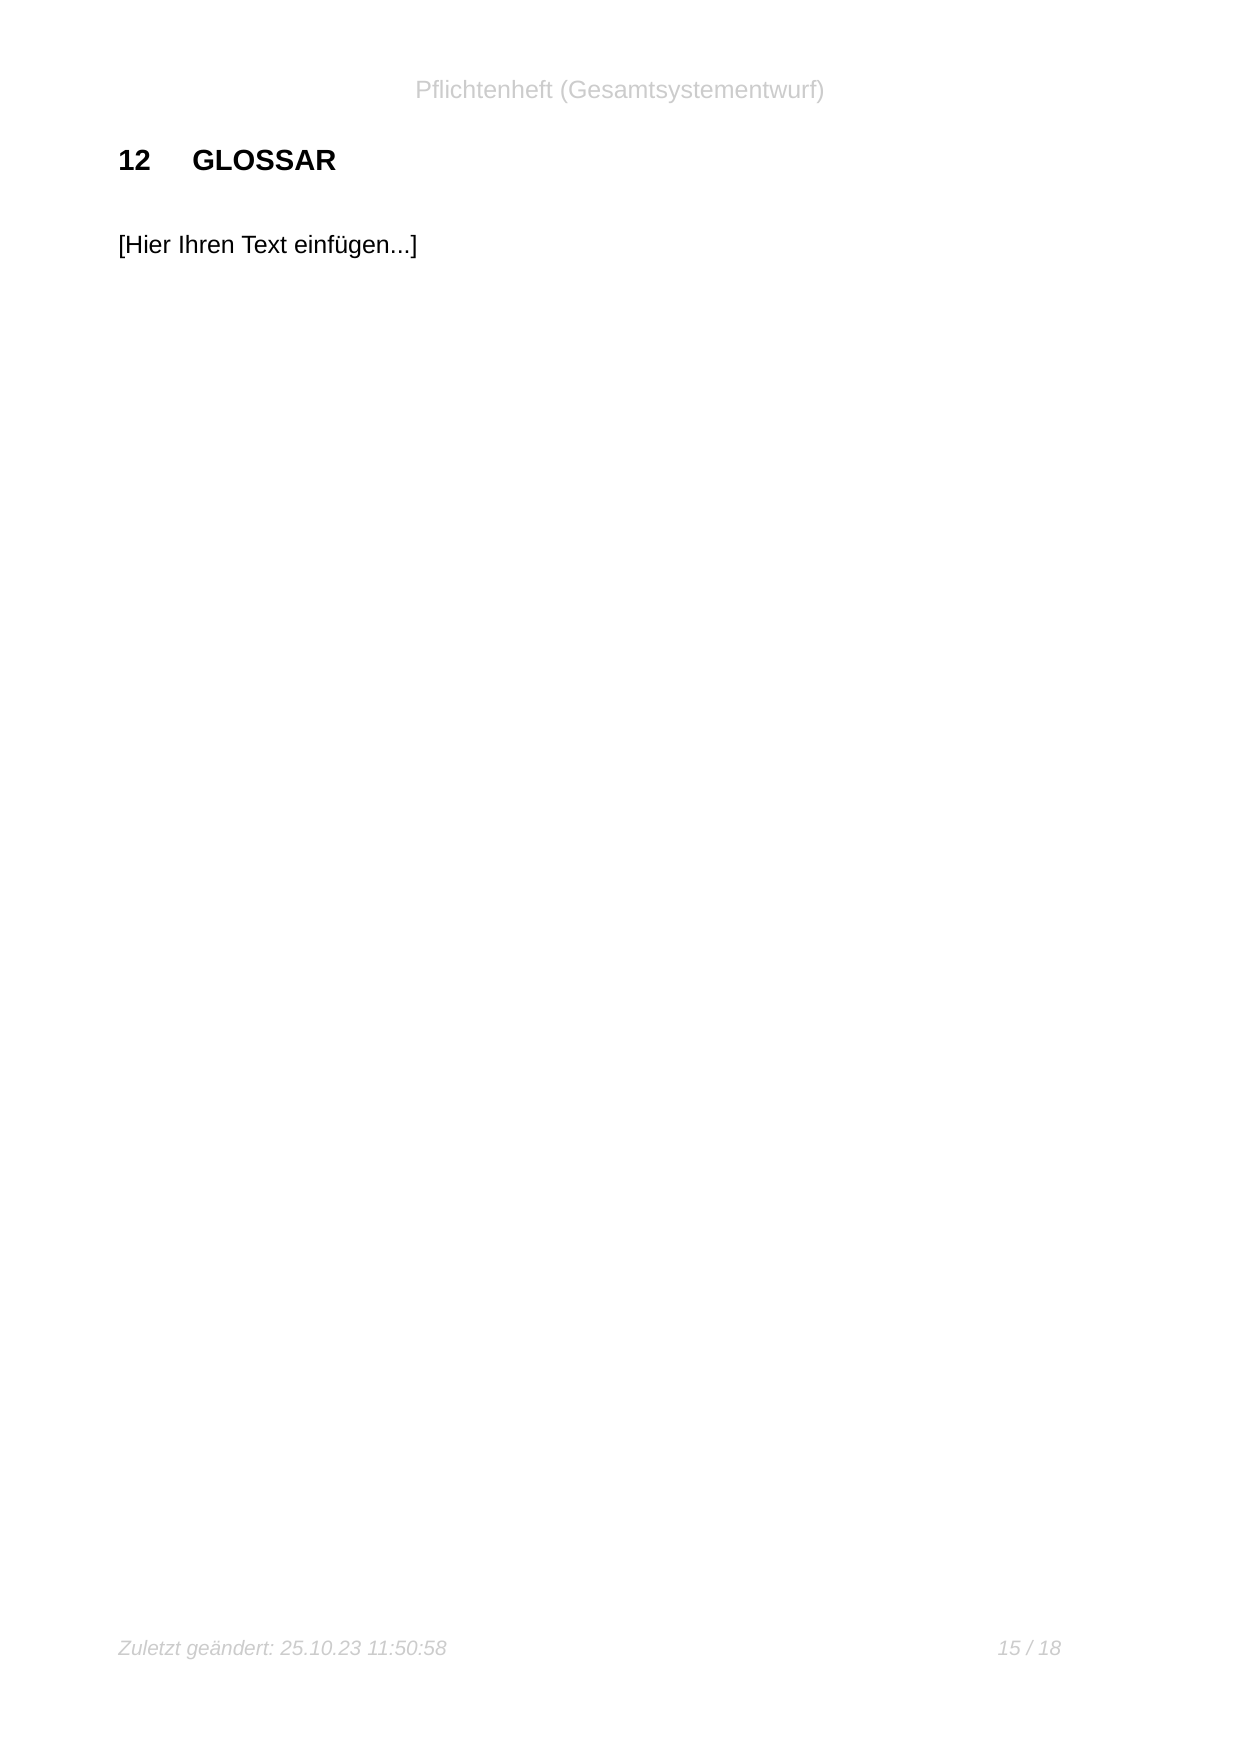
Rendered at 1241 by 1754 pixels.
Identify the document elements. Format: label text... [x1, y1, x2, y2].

subtitle Glossar [118, 143, 1122, 177]
text [Hier Ihren Text einfügen...] [118, 230, 1122, 259]
